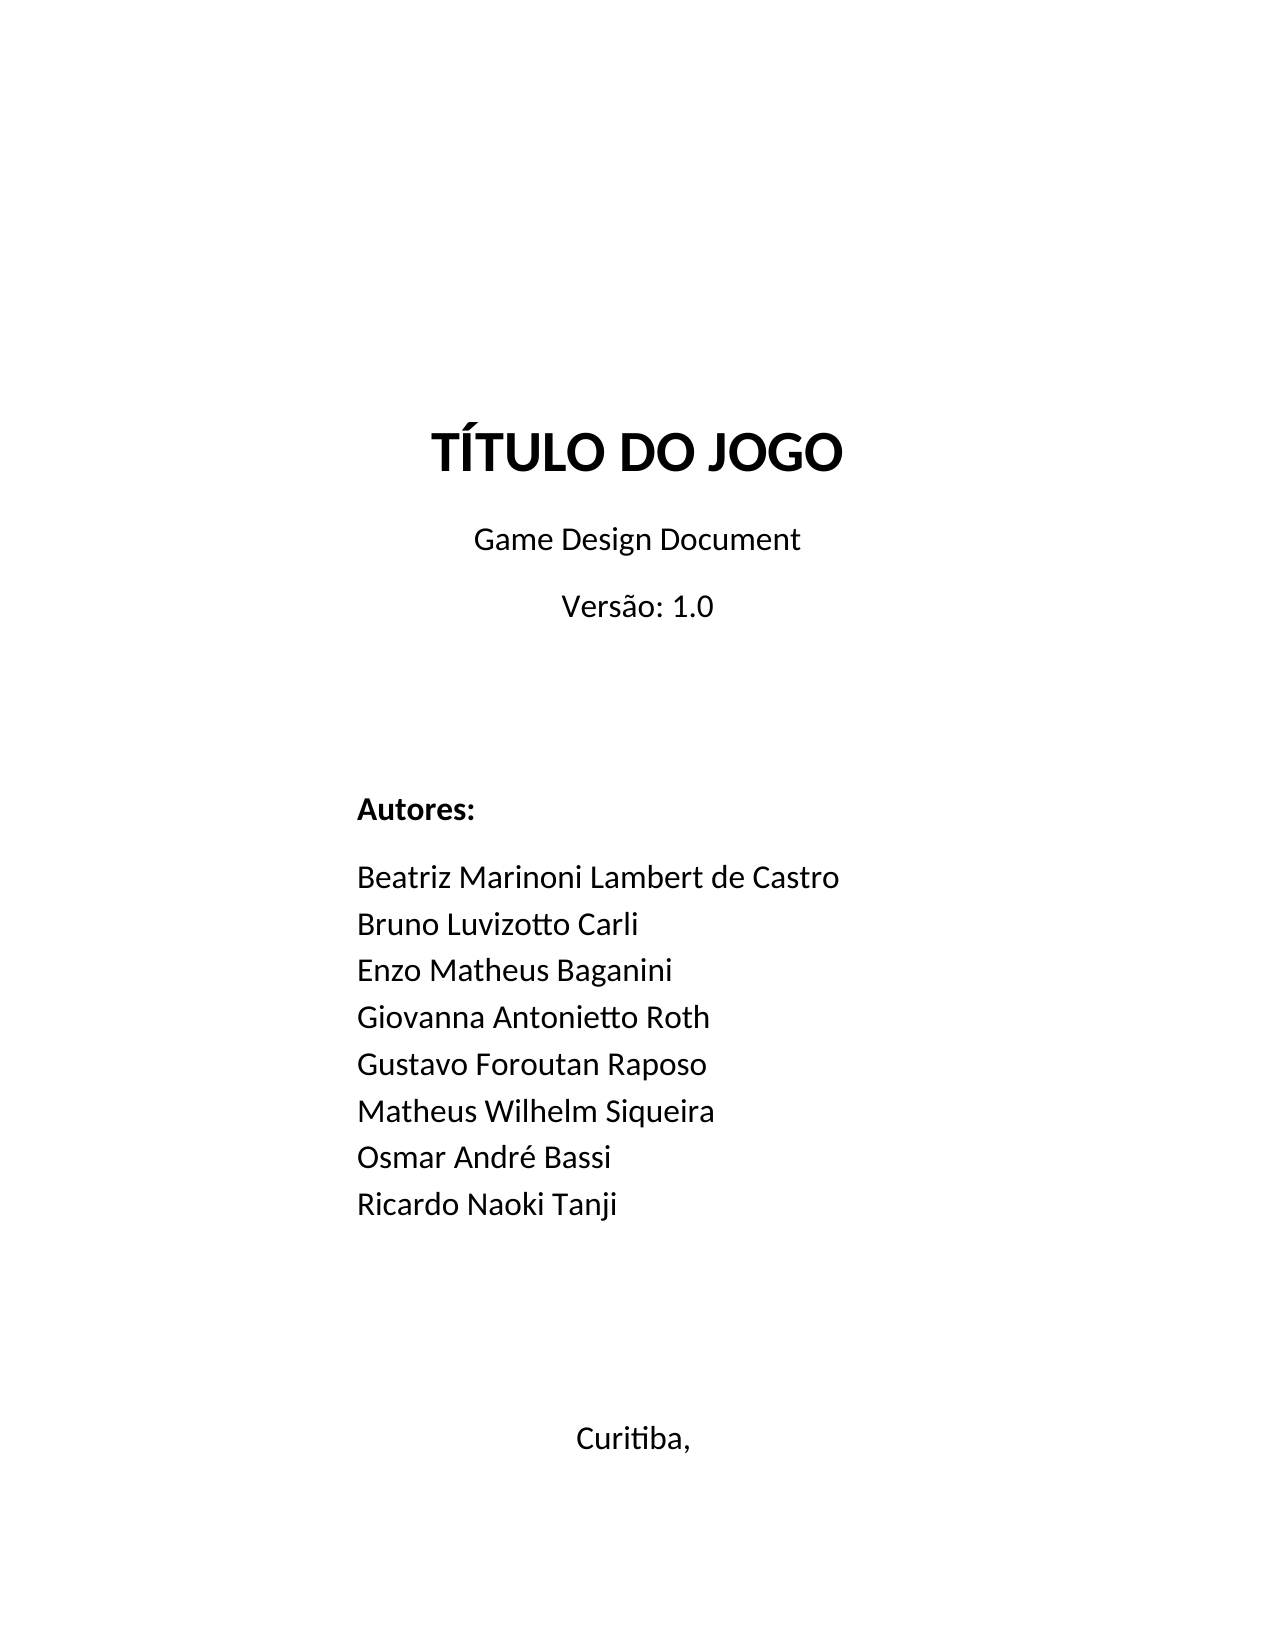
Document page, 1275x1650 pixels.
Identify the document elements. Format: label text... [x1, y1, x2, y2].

text Versão: 1.0 [150, 585, 1125, 626]
text TÍTULO DO JOGO [150, 415, 1125, 486]
text Autores: [357, 788, 1125, 829]
text Beatriz Marinoni Lambert de Castro [357, 856, 1125, 897]
text Game Design Document [150, 518, 1125, 558]
text Matheus Wilhelm Siqueira [357, 1090, 1125, 1130]
text Enzo Matheus Baganini [357, 949, 1125, 990]
text Gustavo Foroutan Raposo [357, 1043, 1125, 1084]
text Ricardo Naoki Tanji [357, 1183, 1125, 1224]
text Giovanna Antonietto Roth [357, 996, 1125, 1037]
text Curitiba, [150, 1417, 1125, 1458]
text Osmar André Bassi [357, 1136, 1125, 1177]
text Bruno Luvizotto Carli [357, 903, 1125, 943]
